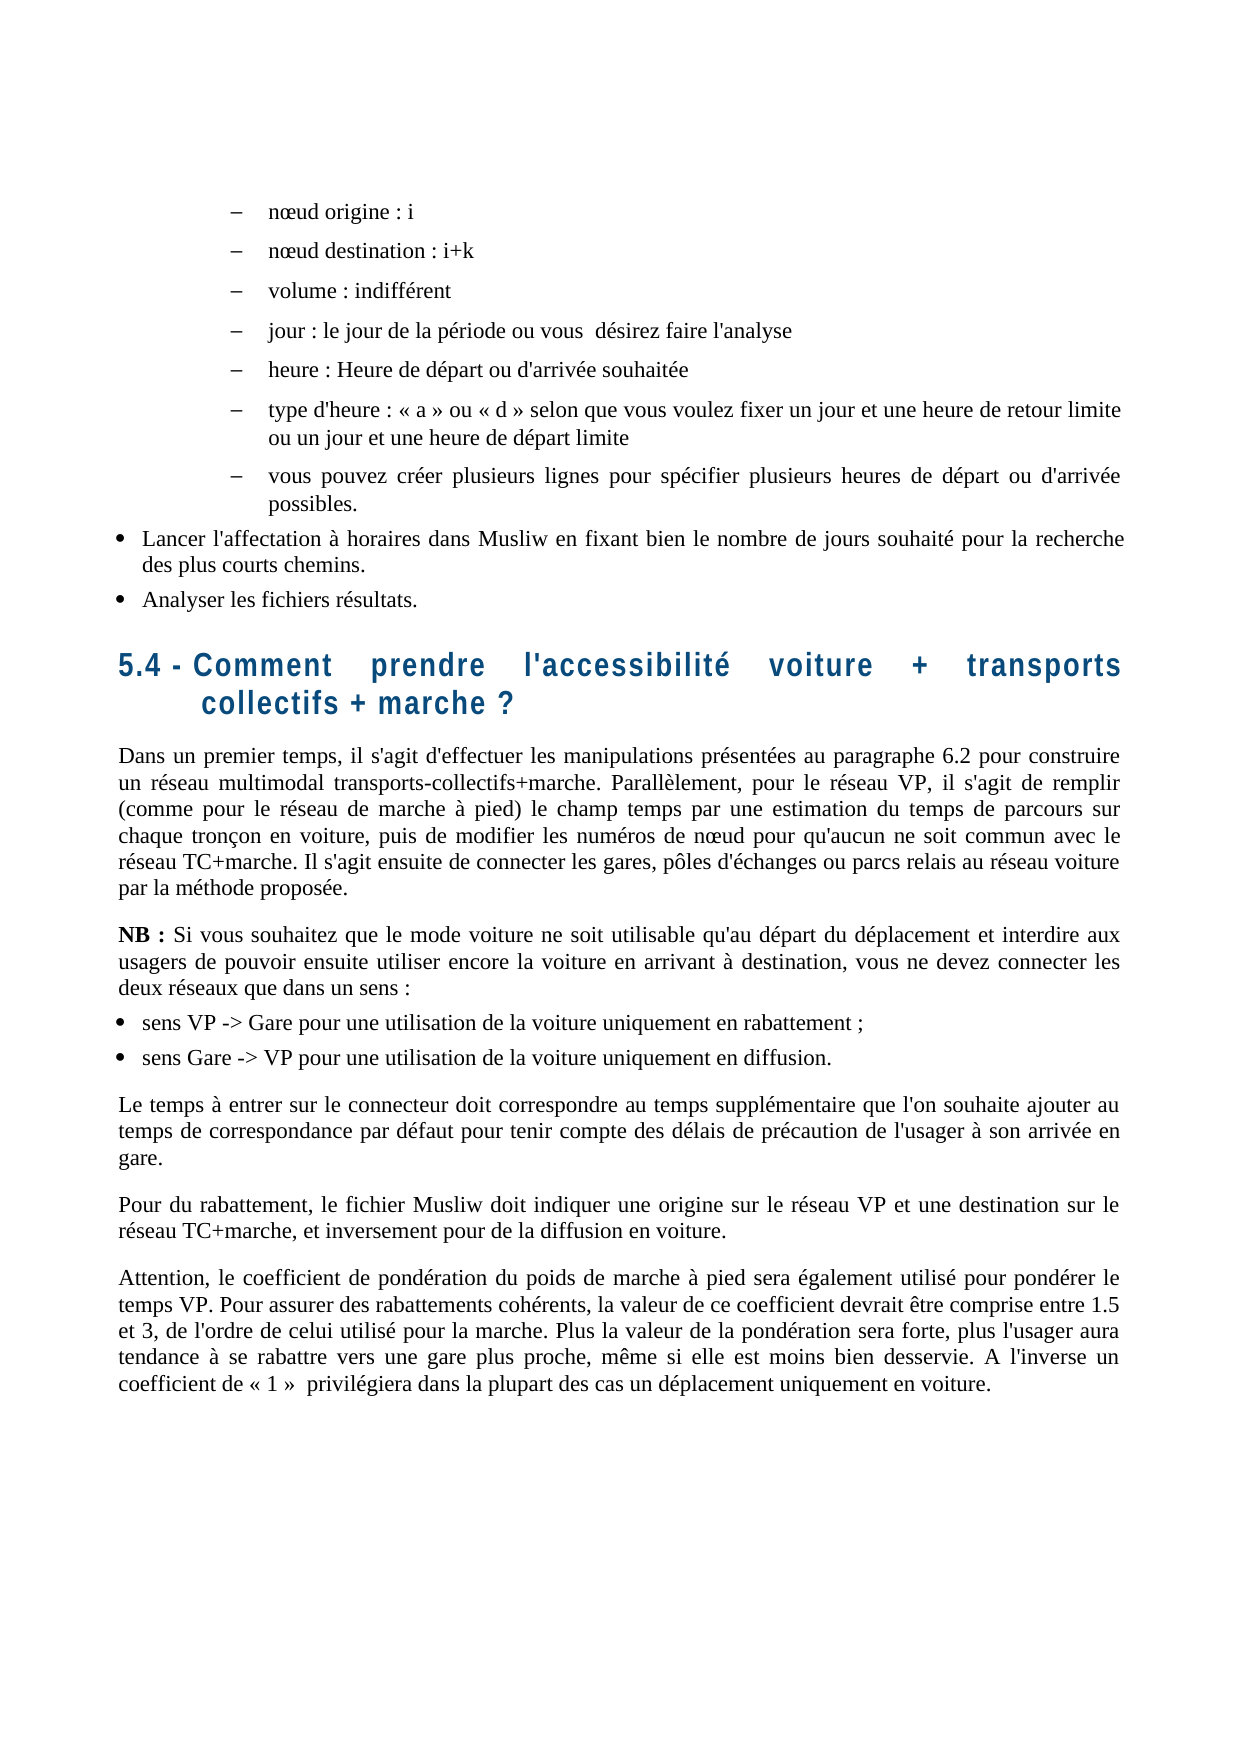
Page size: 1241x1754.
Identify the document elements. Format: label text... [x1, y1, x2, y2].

list nœud destination : i+k [231, 234, 1122, 266]
list vous pouvez créer plusieurs lignes pour spécifier plusieurs heures de départ ou d'arrivée possibles. [231, 459, 1122, 516]
list jour : le jour de la période ou vous désirez faire l'analyse [231, 313, 1122, 345]
list Analyser les fichiers résultats. [116, 586, 1127, 612]
text Attention, le coefficient de pondération du poids de marche à pied sera également utilisé pour pondérer le temps VP. Pour assurer des rabattements cohérents, la valeur de ce coefficient devrait être comprise entre 1.5 et 3, de l'ordre de celui utilisé pour la marche. Plus la valeur de la pondération sera forte, plus l'usager aura tendance à se rabattre vers une gare plus proche, même si elle est moins bien desservie. A l'inverse un coefficient de « 1 » privilégiera dans la plupart des cas un déplacement uniquement en voiture. [118, 1264, 1122, 1396]
list sens Gare -> VP pour une utilisation de la voiture uniquement en diffusion. [116, 1044, 1127, 1070]
list sens VP -> Gare pour une utilisation de la voiture uniquement en rabattement ; [116, 1009, 1127, 1035]
list type d'heure : « a » ou « d » selon que vous voulez fixer un jour et une heure de retour limite ou un jour et une heure de départ limite [231, 393, 1122, 450]
text NB : Si vous souhaitez que le mode voiture ne soit utilisable qu'au départ du déplacement et interdire aux usagers de pouvoir ensuite utiliser encore la voiture en arrivant à destination, vous ne devez connecter les deux réseaux que dans un sens : [118, 922, 1122, 1001]
subtitle Comment prendre l'accessibilité voiture + transports collectifs + marche ? [118, 645, 1122, 722]
text Pour du rabattement, le fichier Musliw doit indiquer une origine sur le réseau VP et une destination sur le réseau TC+marche, et inversement pour de la diffusion en voiture. [118, 1191, 1122, 1243]
list Lancer l'affectation à horaires dans Musliw en fixant bien le nombre de jours souhaité pour la recherche des plus courts chemins. [116, 524, 1127, 577]
text Dans un premier temps, il s'agit d'effectuer les manipulations présentées au paragraphe 6.2 pour construire un réseau multimodal transports-collectifs+marche. Parallèlement, pour le réseau VP, il s'agit de remplir (comme pour le réseau de marche à pied) le champ temps par une estimation du temps de parcours sur chaque tronçon en voiture, puis de modifier les numéros de nœud pour qu'aucun ne soit commun avec le réseau TC+marche. Il s'agit ensuite de connecter les gares, pôles d'échanges ou parcs relais au réseau voiture par la méthode proposée. [118, 743, 1122, 901]
list volume : indifférent [231, 274, 1122, 305]
list heure : Heure de départ ou d'arrivée souhaitée [231, 353, 1122, 384]
text Le temps à entrer sur le connecteur doit correspondre au temps supplémentaire que l'on souhaite ajouter au temps de correspondance par défaut pour tenir compte des délais de précaution de l'usager à son arrivée en gare. [118, 1091, 1122, 1170]
list nœud origine : i [231, 195, 1122, 226]
